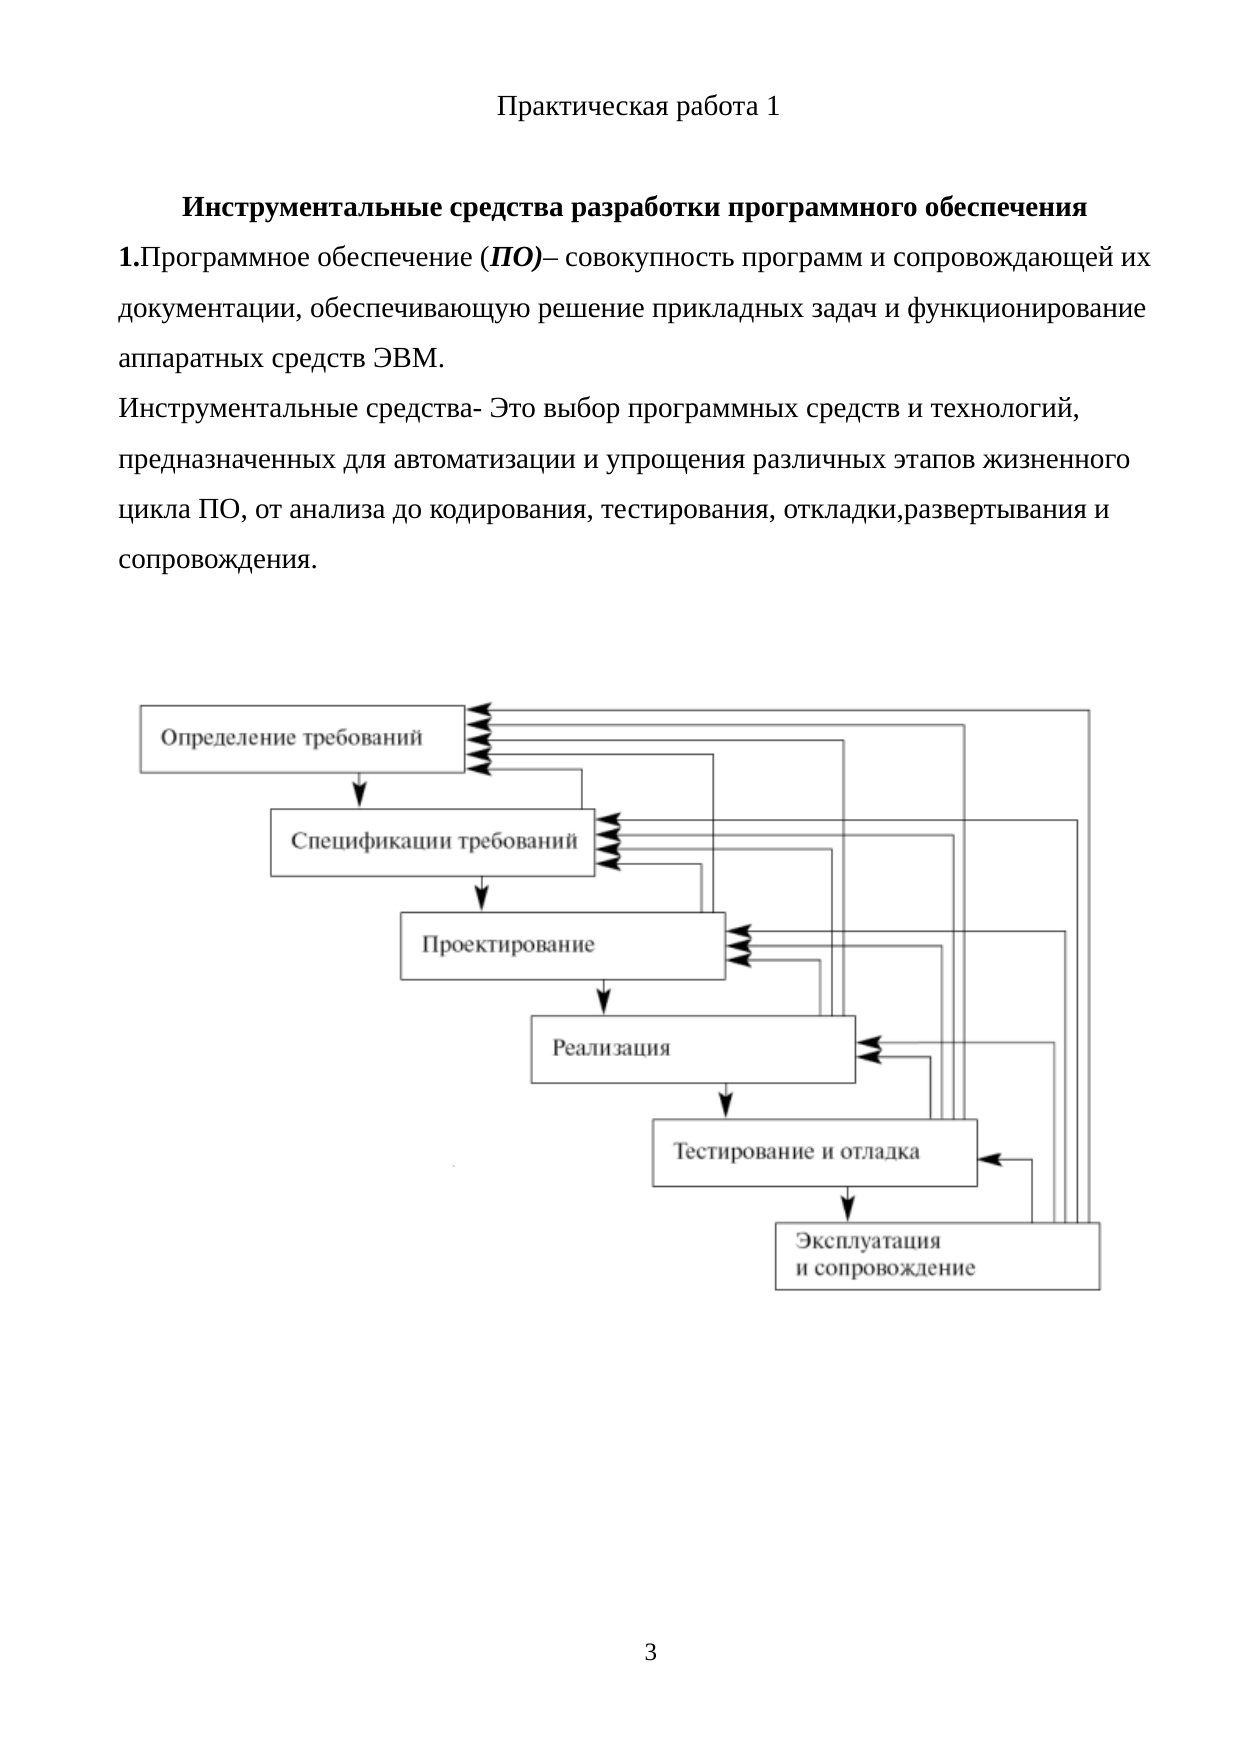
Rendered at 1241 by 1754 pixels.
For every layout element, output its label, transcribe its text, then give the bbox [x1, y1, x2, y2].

text 1.Программное обеспечение (ПО)– совокупность программ и сопровождающей их документации, обеспечивающую решение прикладных задач и функционирование аппаратных средств ЭВМ. [118, 239, 1152, 374]
text Практическая работа 1 [118, 88, 1152, 122]
picture [136, 699, 1105, 1294]
text Инструментальные средства- Это выбор программных средств и технологий, предназначенных для автоматизации и упрощения различных этапов жизненного цикла ПО, от анализа до кодирования, тестирования, откладки,развертывания и сопровождения. [118, 390, 1152, 575]
text Инструментальные средства разработки программного обеспечения [118, 189, 1152, 223]
